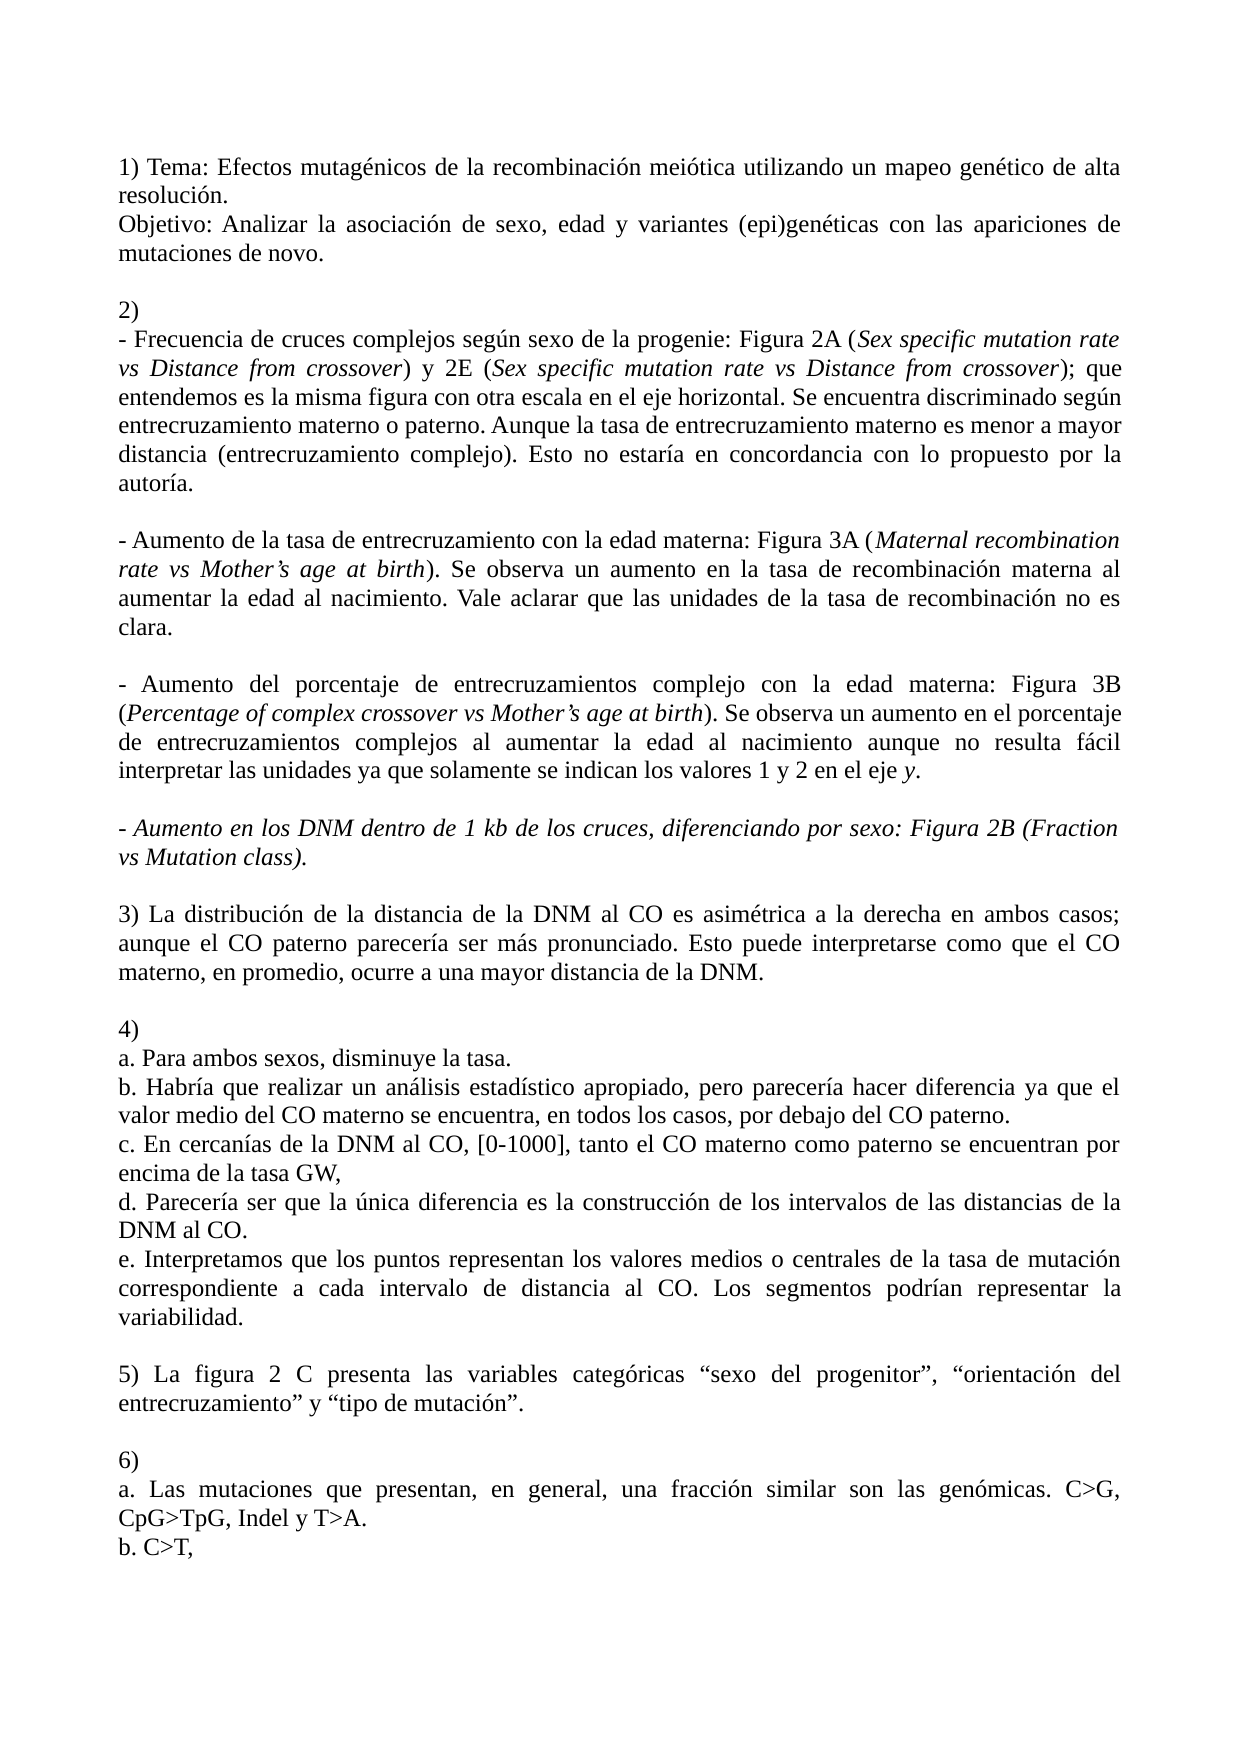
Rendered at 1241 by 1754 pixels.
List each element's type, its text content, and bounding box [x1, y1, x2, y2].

text 3) La distribución de la distancia de la DNM al CO es asimétrica a la derecha en ambos casos; aunque el CO paterno parecería ser más pronunciado. Esto puede interpretarse como que el CO materno, en promedio, ocurre a una mayor distancia de la DNM. [118, 899, 1122, 985]
text - Aumento en los DNM dentro de 1 kb de los cruces, diferenciando por sexo: Figura 2B (Fraction vs Mutation class). [118, 813, 1122, 870]
text c. En cercanías de la DNM al CO, [0-1000], tanto el CO materno como paterno se encuentran por encima de la tasa GW, [118, 1129, 1122, 1187]
text b. C>T, [118, 1532, 1122, 1560]
text e. Interpretamos que los puntos representan los valores medios o centrales de la tasa de mutación correspondiente a cada intervalo de distancia al CO. Los segmentos podrían representar la variabilidad. [118, 1244, 1122, 1330]
text a. Para ambos sexos, disminuye la tasa. [118, 1043, 1122, 1072]
text a. Las mutaciones que presentan, en general, una fracción similar son las genómicas. C>G, CpG>TpG, Indel y T>A. [118, 1474, 1122, 1532]
text b. Habría que realizar un análisis estadístico apropiado, pero parecería hacer diferencia ya que el valor medio del CO materno se encuentra, en todos los casos, por debajo del CO paterno. [118, 1072, 1122, 1129]
text 1) Tema: Efectos mutagénicos de la recombinación meiótica utilizando un mapeo genético de alta resolución. [118, 152, 1122, 209]
text 6) [118, 1445, 1122, 1474]
text 2) [118, 295, 1122, 324]
text - Frecuencia de cruces complejos según sexo de la progenie: Figura 2A (Sex specific mutation rate vs Distance from crossover) y 2E (Sex specific mutation rate vs Distance from crossover); que entendemos es la misma figura con otra escala en el eje horizontal. Se encuentra discriminado según entrecruzamiento materno o paterno. Aunque la tasa de entrecruzamiento materno es menor a mayor distancia (entrecruzamiento complejo). Esto no estaría en concordancia con lo propuesto por la autoría. [118, 324, 1122, 497]
text - Aumento del porcentaje de entrecruzamientos complejo con la edad materna: Figura 3B (Percentage of complex crossover vs Mother’s age at birth). Se observa un aumento en el porcentaje de entrecruzamientos complejos al aumentar la edad al nacimiento aunque no resulta fácil interpretar las unidades ya que solamente se indican los valores 1 y 2 en el eje y. [118, 669, 1122, 784]
text 5) La figura 2 C presenta las variables categóricas “sexo del progenitor”, “orientación del entrecruzamiento” y “tipo de mutación”. [118, 1359, 1122, 1417]
text 4) [118, 1014, 1122, 1043]
text Objetivo: Analizar la asociación de sexo, edad y variantes (epi)genéticas con las apariciones de mutaciones de novo. [118, 209, 1122, 267]
text d. Parecería ser que la única diferencia es la construcción de los intervalos de las distancias de la DNM al CO. [118, 1187, 1122, 1244]
text - Aumento de la tasa de entrecruzamiento con la edad materna: Figura 3A (Maternal recombination rate vs Mother’s age at birth). Se observa un aumento en la tasa de recombinación materna al aumentar la edad al nacimiento. Vale aclarar que las unidades de la tasa de recombinación no es clara. [118, 525, 1122, 640]
